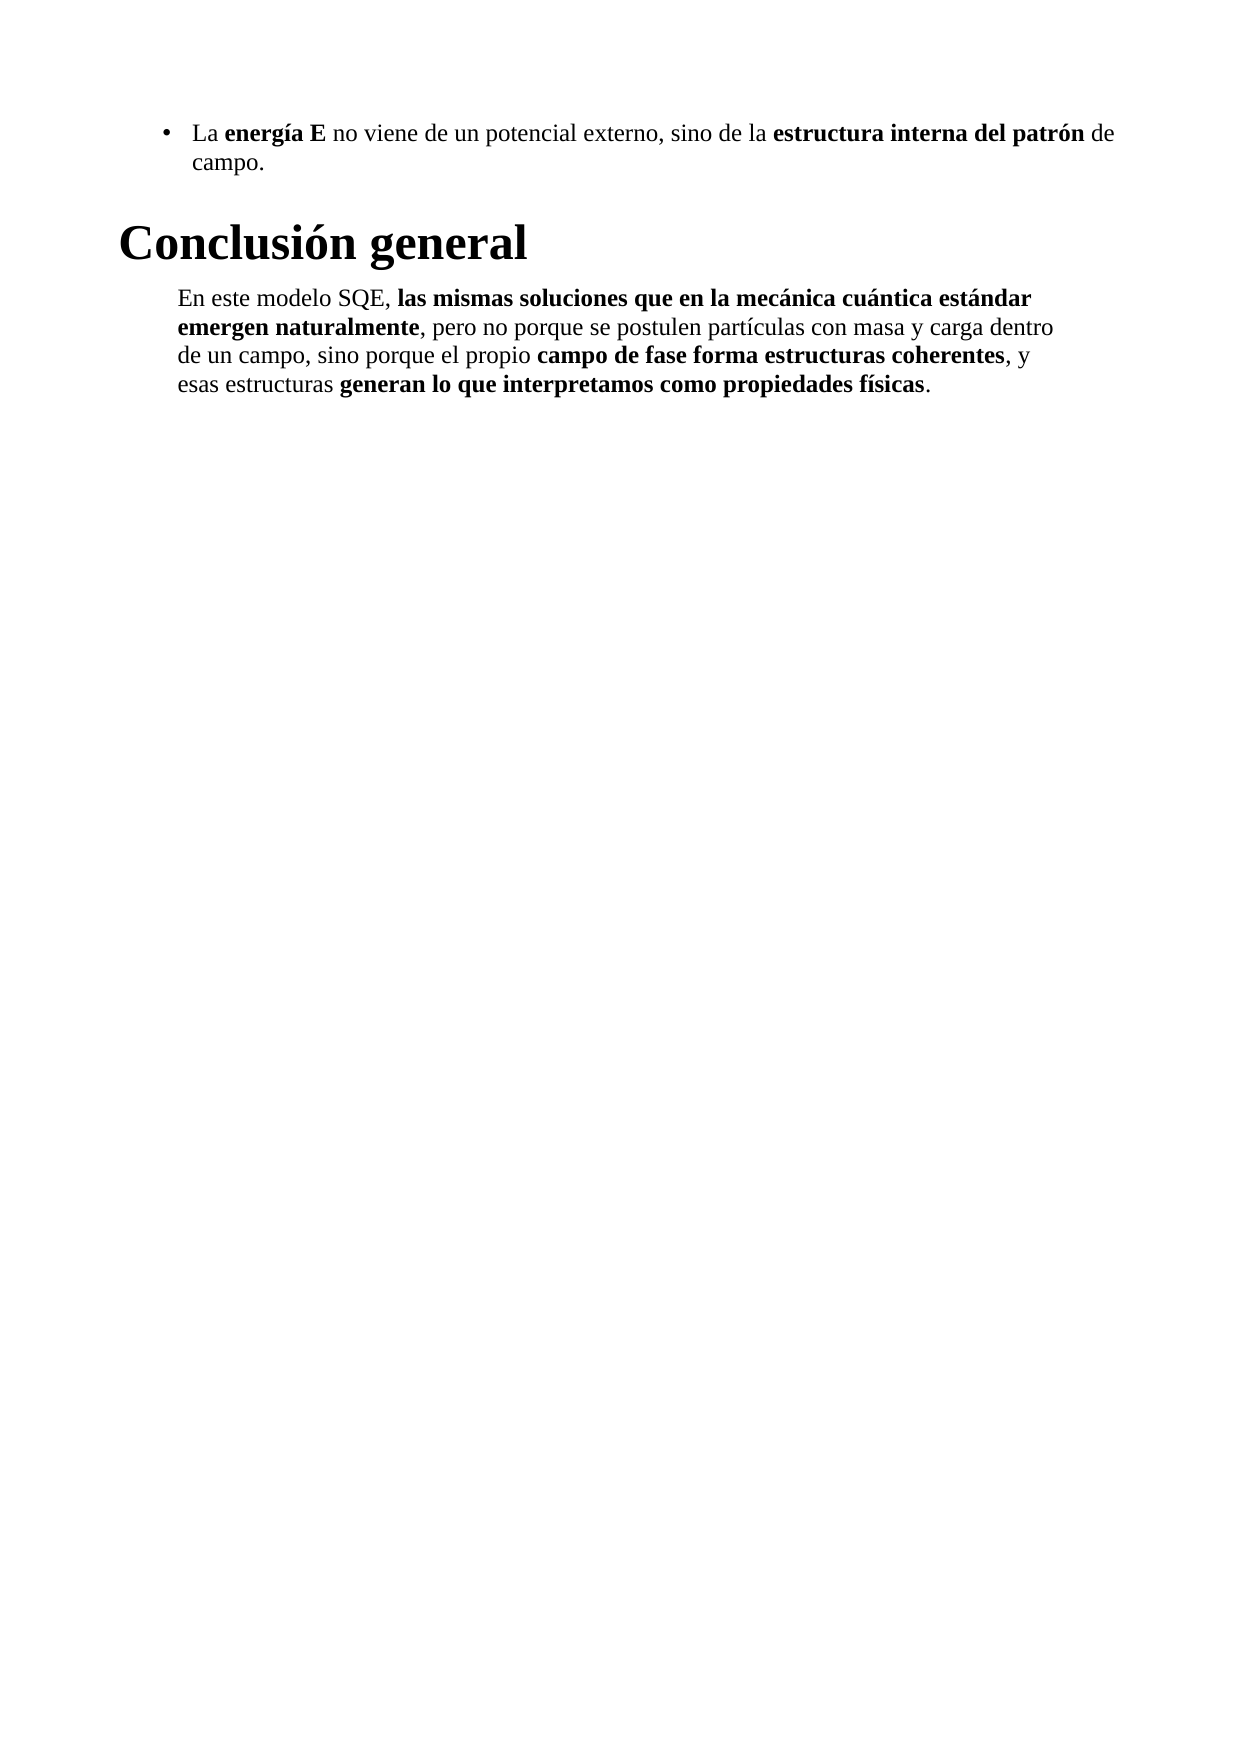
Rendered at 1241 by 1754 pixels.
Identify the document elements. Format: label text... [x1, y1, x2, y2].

subtitle Conclusión general [118, 213, 1122, 271]
text En este modelo SQE, las mismas soluciones que en la mecánica cuántica estándar emergen naturalmente, pero no porque se postulen partículas con masa y carga dentro de un campo, sino porque el propio campo de fase forma estructuras coherentes, y esas estructuras generan lo que interpretamos como propiedades físicas. [177, 283, 1063, 398]
list La energía E no viene de un potencial externo, sino de la estructura interna del patrón de campo. [162, 118, 1122, 176]
